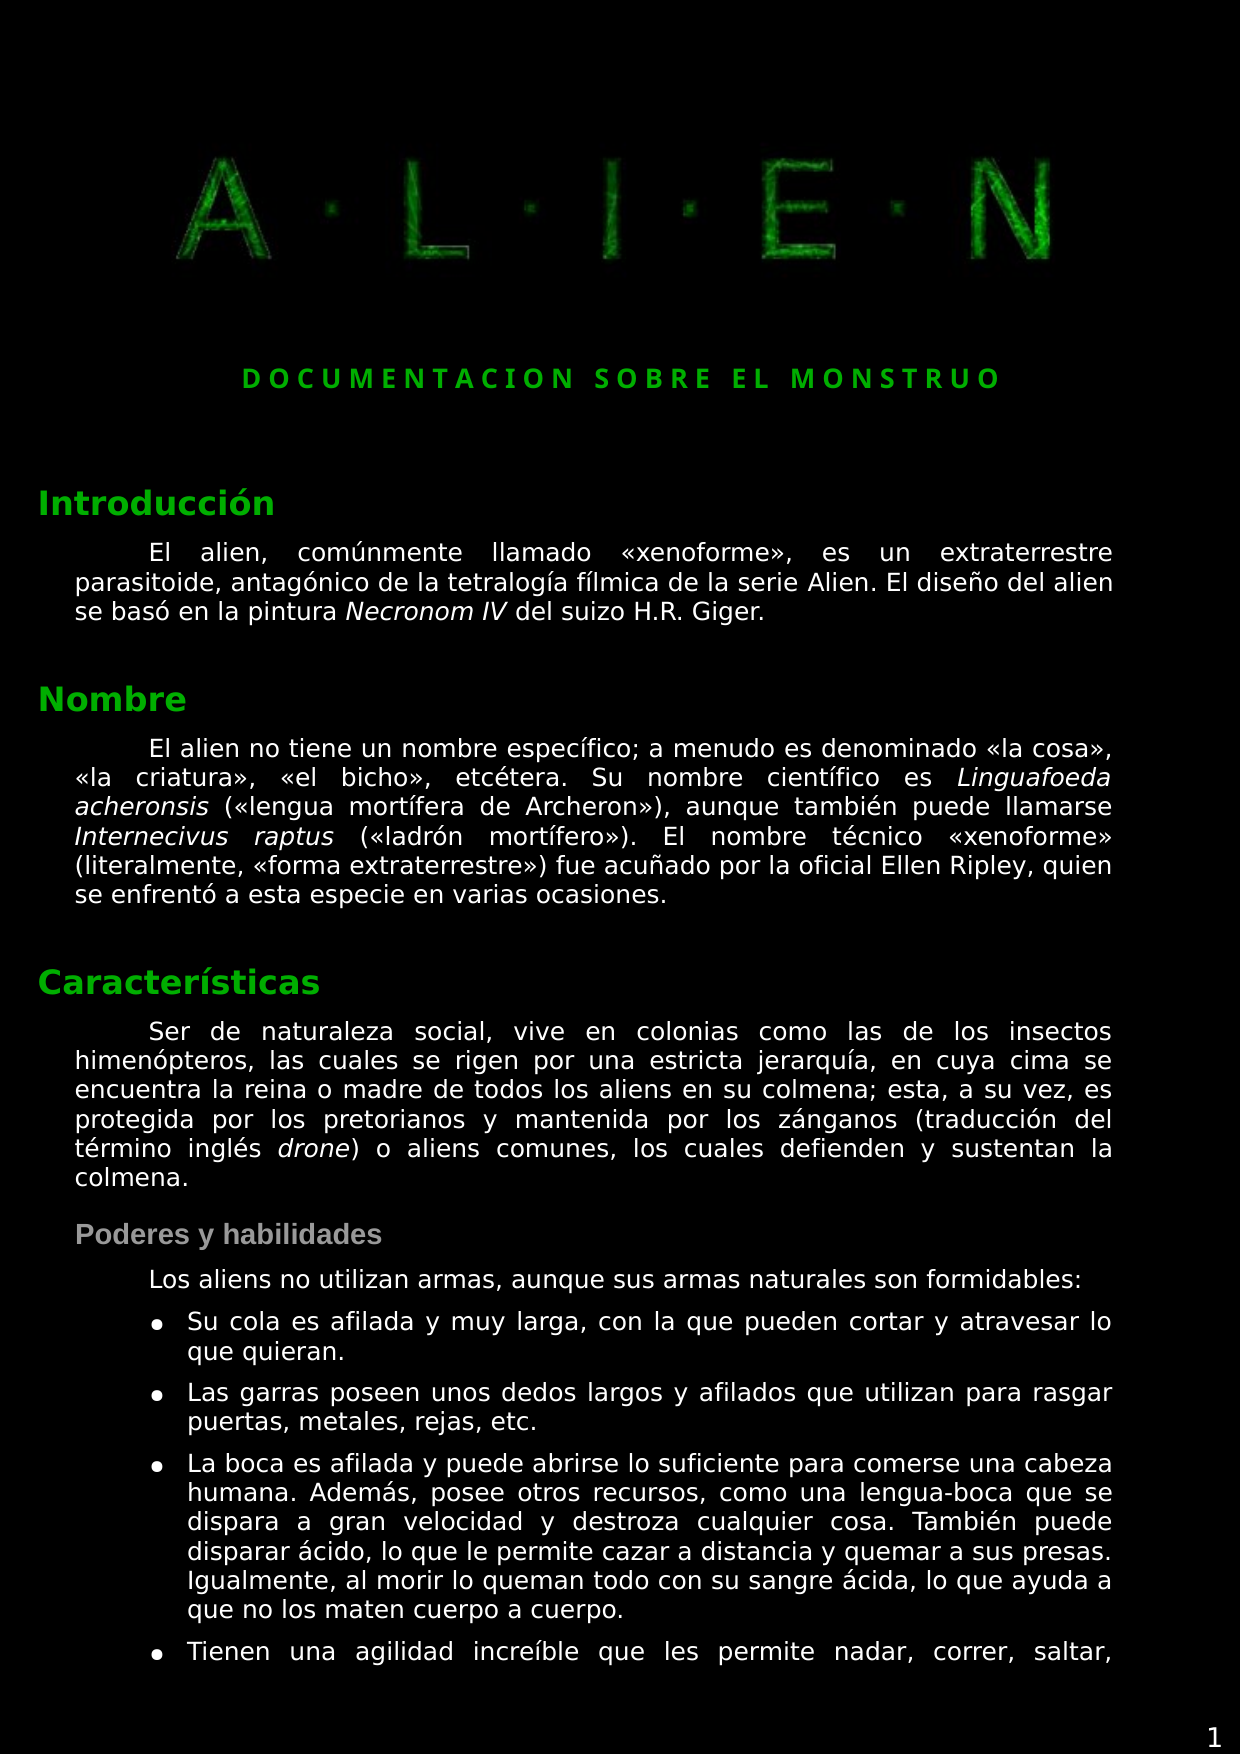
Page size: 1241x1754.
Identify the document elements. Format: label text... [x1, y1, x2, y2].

list La boca es afilada y puede abrirse lo suficiente para comerse una cabeza humana. Además, posee otros recursos, como una lengua-boca que se dispara a gran velocidad y destroza cualquier cosa. También puede disparar ácido, lo que le permite cazar a distancia y quemar a sus presas. Igualmente, al morir lo queman todo con su sangre ácida, lo que ayuda a que no los maten cuerpo a cuerpo. [149, 1449, 1114, 1624]
text El alien no tiene un nombre específico; a menudo es denominado «la cosa», «la criatura», «el bicho», etcétera. Su nombre científico es Linguafoeda acheronsis («lengua mortífera de Archeron»), aunque también puede llamarse Internecivus raptus («ladrón mortífero»). El nombre técnico «xenoforme» (literalmente, «forma extraterrestre») fue acuñado por la oficial Ellen Ripley, quien se enfrentó a esta especie en varias ocasiones. [74, 732, 1114, 909]
list Las garras poseen unos dedos largos y afilados que utilizan para rasgar puertas, metales, rejas, etc. [149, 1378, 1114, 1437]
list Su cola es afilada y muy larga, con la que pueden cortar y atravesar lo que quieran. [149, 1307, 1114, 1366]
subtitle Características [0, 963, 1240, 1002]
subtitle Introducción [0, 485, 1240, 524]
text D O C U M E N T A C I O N S O B R E E L M O N S T R U O [0, 37, 1240, 397]
text El alien, comúnmente llamado «xenoforme», es un extraterrestre parasitoide, antagónico de la tetralogía fílmica de la serie Alien. El diseño del alien se basó en la pintura Necronom IV del suizo H.R. Giger. [74, 536, 1114, 626]
subtitle Poderes y habilidades [37, 1217, 1240, 1251]
text Ser de naturaleza social, vive en colonias como las de los insectos himenópteros, las cuales se rigen por una estricta jerarquía, en cuya cima se encuentra la reina o madre de todos los aliens en su colmena; esta, a su vez, es protegida por los pretorianos y mantenida por los zánganos (traducción del término inglés drone) o aliens comunes, los cuales defienden y sustentan la colmena. [74, 1015, 1114, 1192]
list Tienen una agilidad increíble que les permite nadar, correr, saltar, [149, 1637, 1114, 1666]
picture [118, 36, 1122, 360]
subtitle Nombre [0, 680, 1240, 719]
text Los aliens no utilizan armas, aunque sus armas naturales son formidables: [74, 1263, 1114, 1295]
